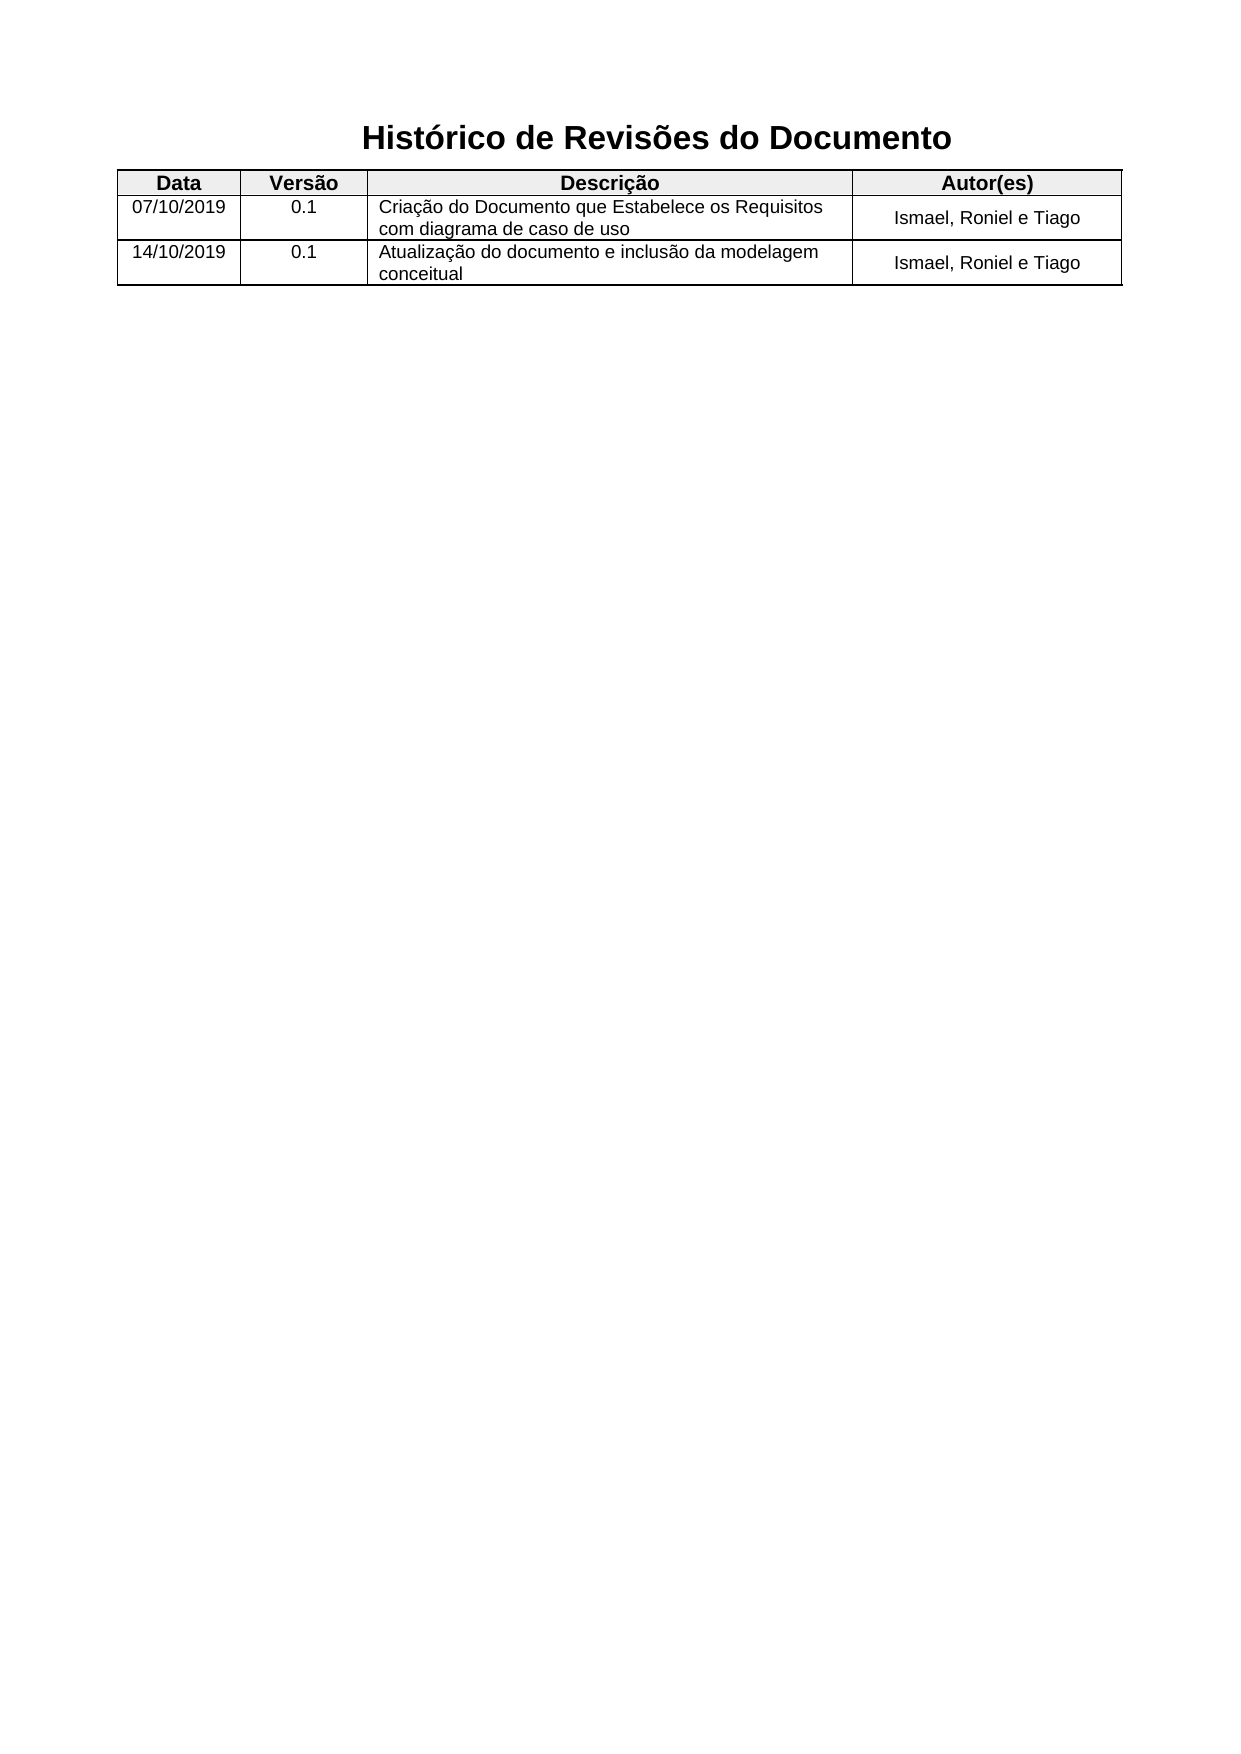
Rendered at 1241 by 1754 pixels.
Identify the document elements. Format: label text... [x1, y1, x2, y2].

table_header Descrição [368, 171, 852, 194]
table_cell Atualização do documento e inclusão da modelagem conceitual [368, 241, 852, 284]
table_header Autor(es) [853, 171, 1121, 194]
table_cell 07/10/2019 [118, 196, 240, 239]
table_cell 14/10/2019 [118, 241, 240, 284]
table_cell Ismael, Roniel e Tiago [853, 196, 1121, 239]
table_header Data [118, 171, 240, 194]
text Histórico de Revisões do Documento [192, 118, 1122, 157]
table_cell 0.1 [241, 196, 367, 239]
table_cell Ismael, Roniel e Tiago [853, 241, 1121, 284]
table_cell 0.1 [241, 241, 367, 284]
table_header Versão [241, 171, 367, 194]
table_cell Criação do Documento que Estabelece os Requisitos com diagrama de caso de uso [368, 196, 852, 239]
